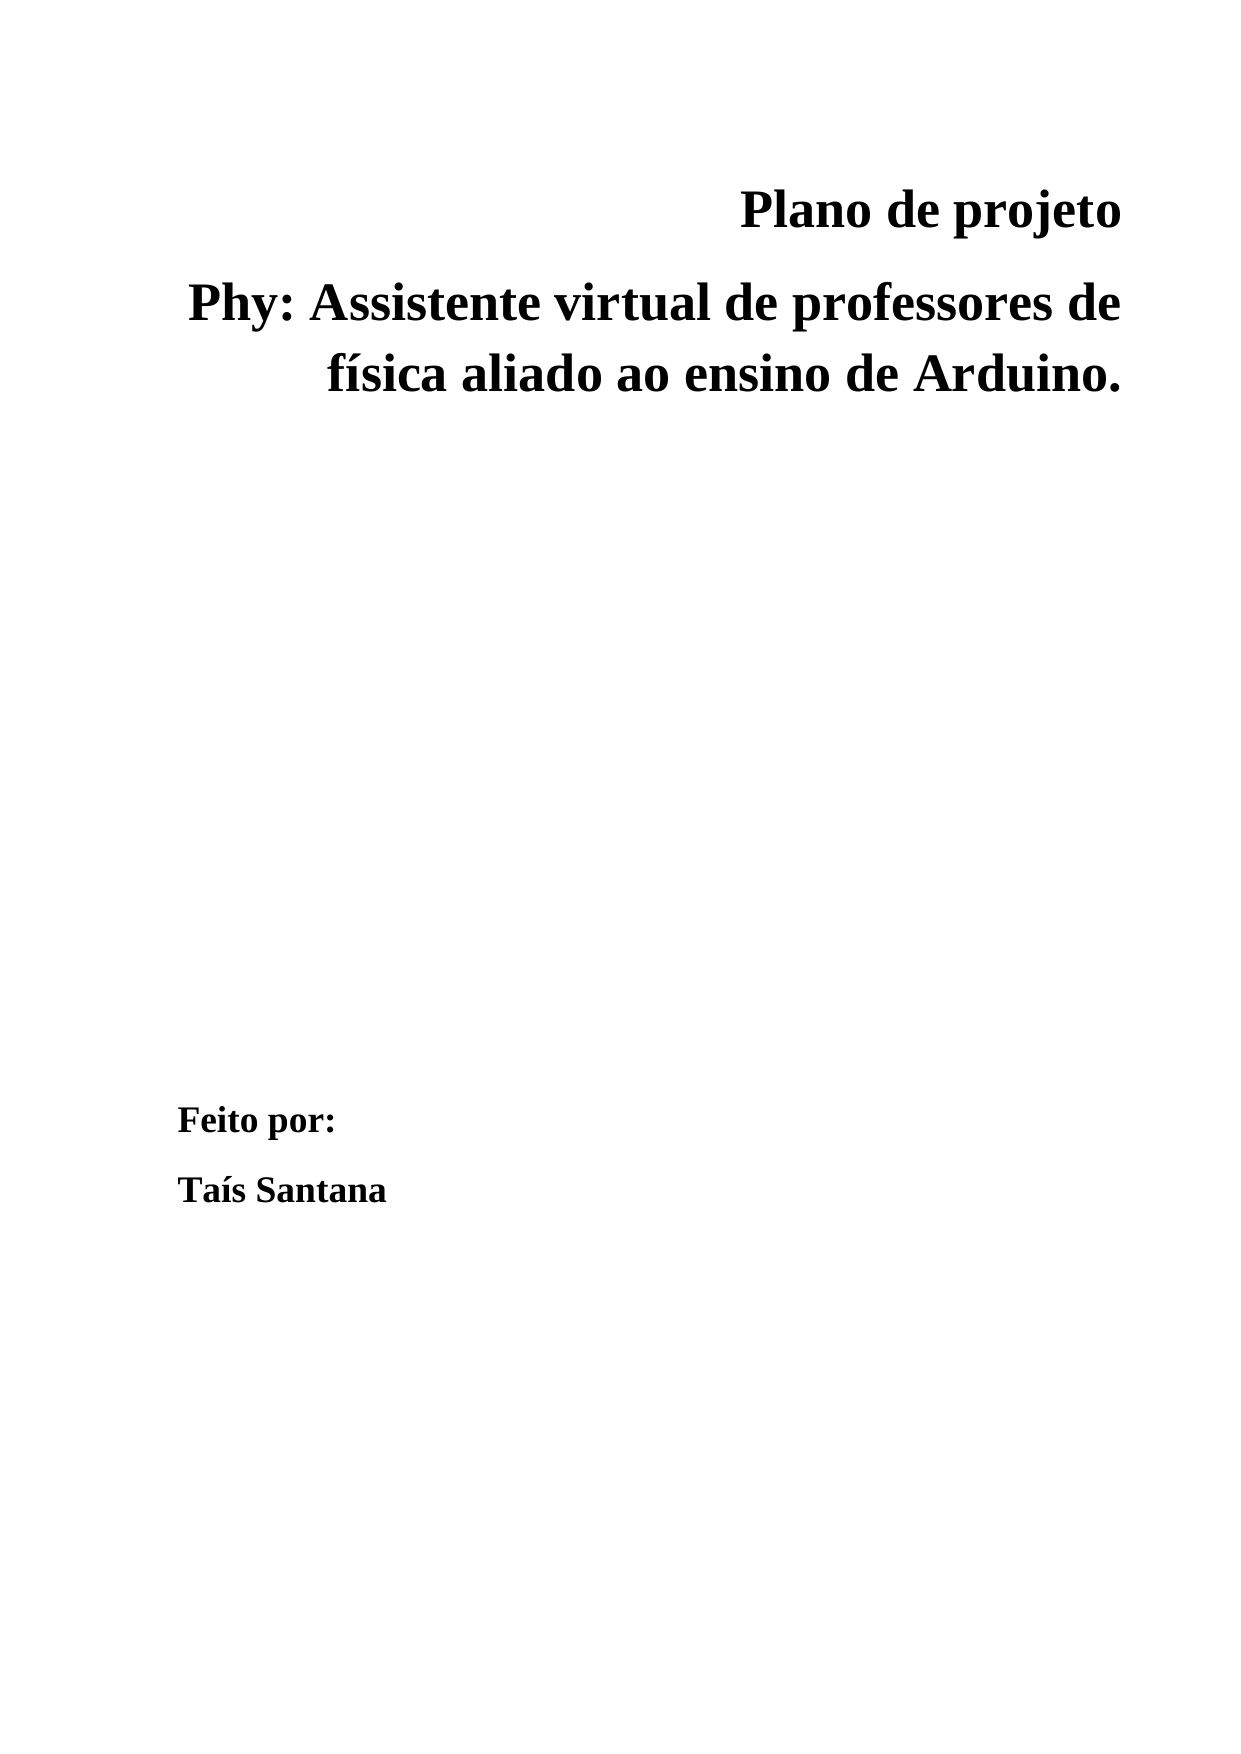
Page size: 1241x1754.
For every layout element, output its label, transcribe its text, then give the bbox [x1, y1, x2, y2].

text Plano de projeto [177, 177, 1122, 239]
text Feito por: [177, 1097, 1122, 1140]
text Taís Santana [177, 1168, 1122, 1211]
text Phy: Assistente virtual de professores de física aliado ao ensino de Arduino. [177, 269, 1122, 403]
